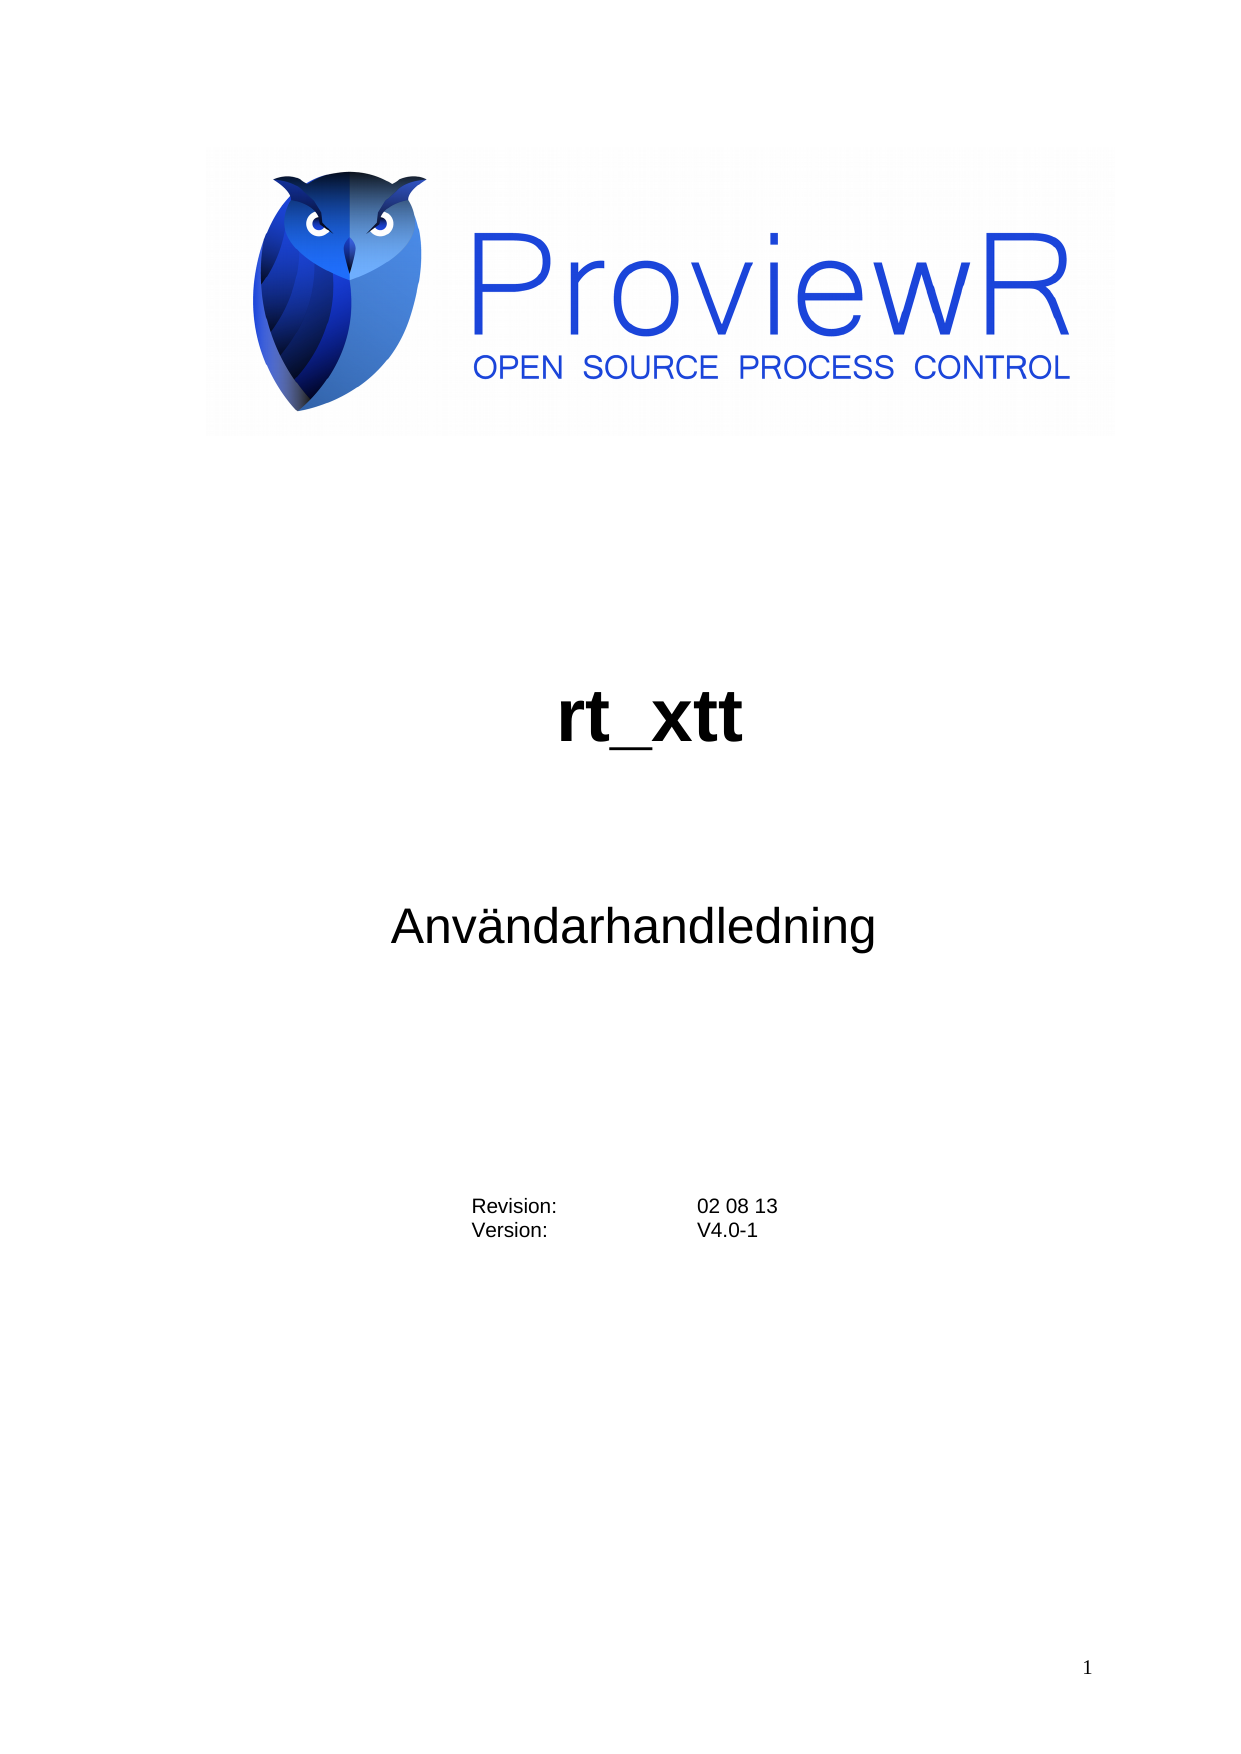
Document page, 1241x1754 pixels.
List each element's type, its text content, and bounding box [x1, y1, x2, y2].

picture [206, 147, 1115, 436]
text Revision: 02 08 13 [207, 1194, 1093, 1218]
text rt_xtt [207, 671, 1093, 757]
text Version: V4.0-1 [207, 1218, 1093, 1242]
text Användarhandledning [148, 896, 1093, 954]
